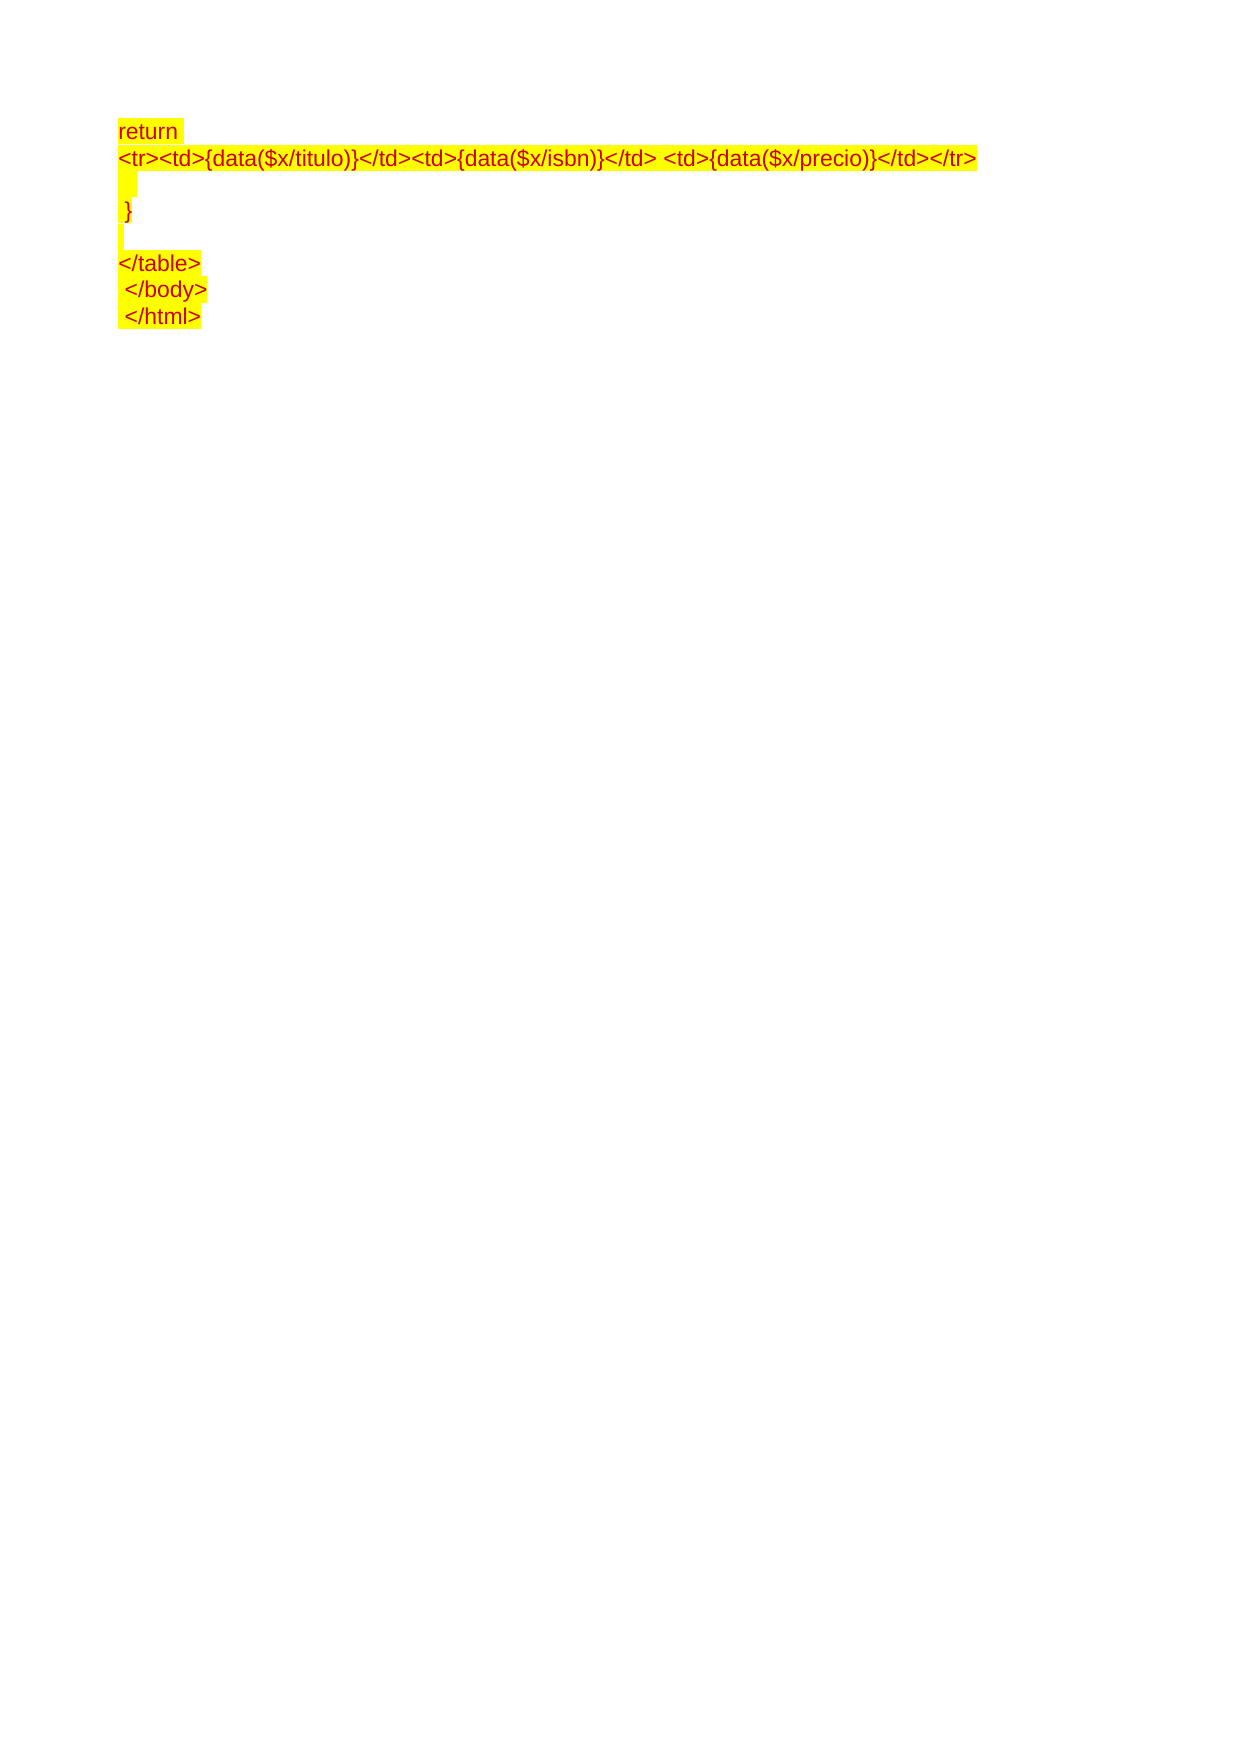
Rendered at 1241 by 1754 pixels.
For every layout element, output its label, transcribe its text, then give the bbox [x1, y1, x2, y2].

text return [118, 118, 1122, 144]
text </body> [118, 276, 1122, 303]
text </table> [118, 250, 1122, 276]
text </html> [118, 303, 1122, 329]
text <tr><td>{data($x/titulo)}</td><td>{data($x/isbn)}</td> <td>{data($x/precio)}</td></tr> [118, 144, 1122, 171]
text } [118, 197, 1122, 223]
